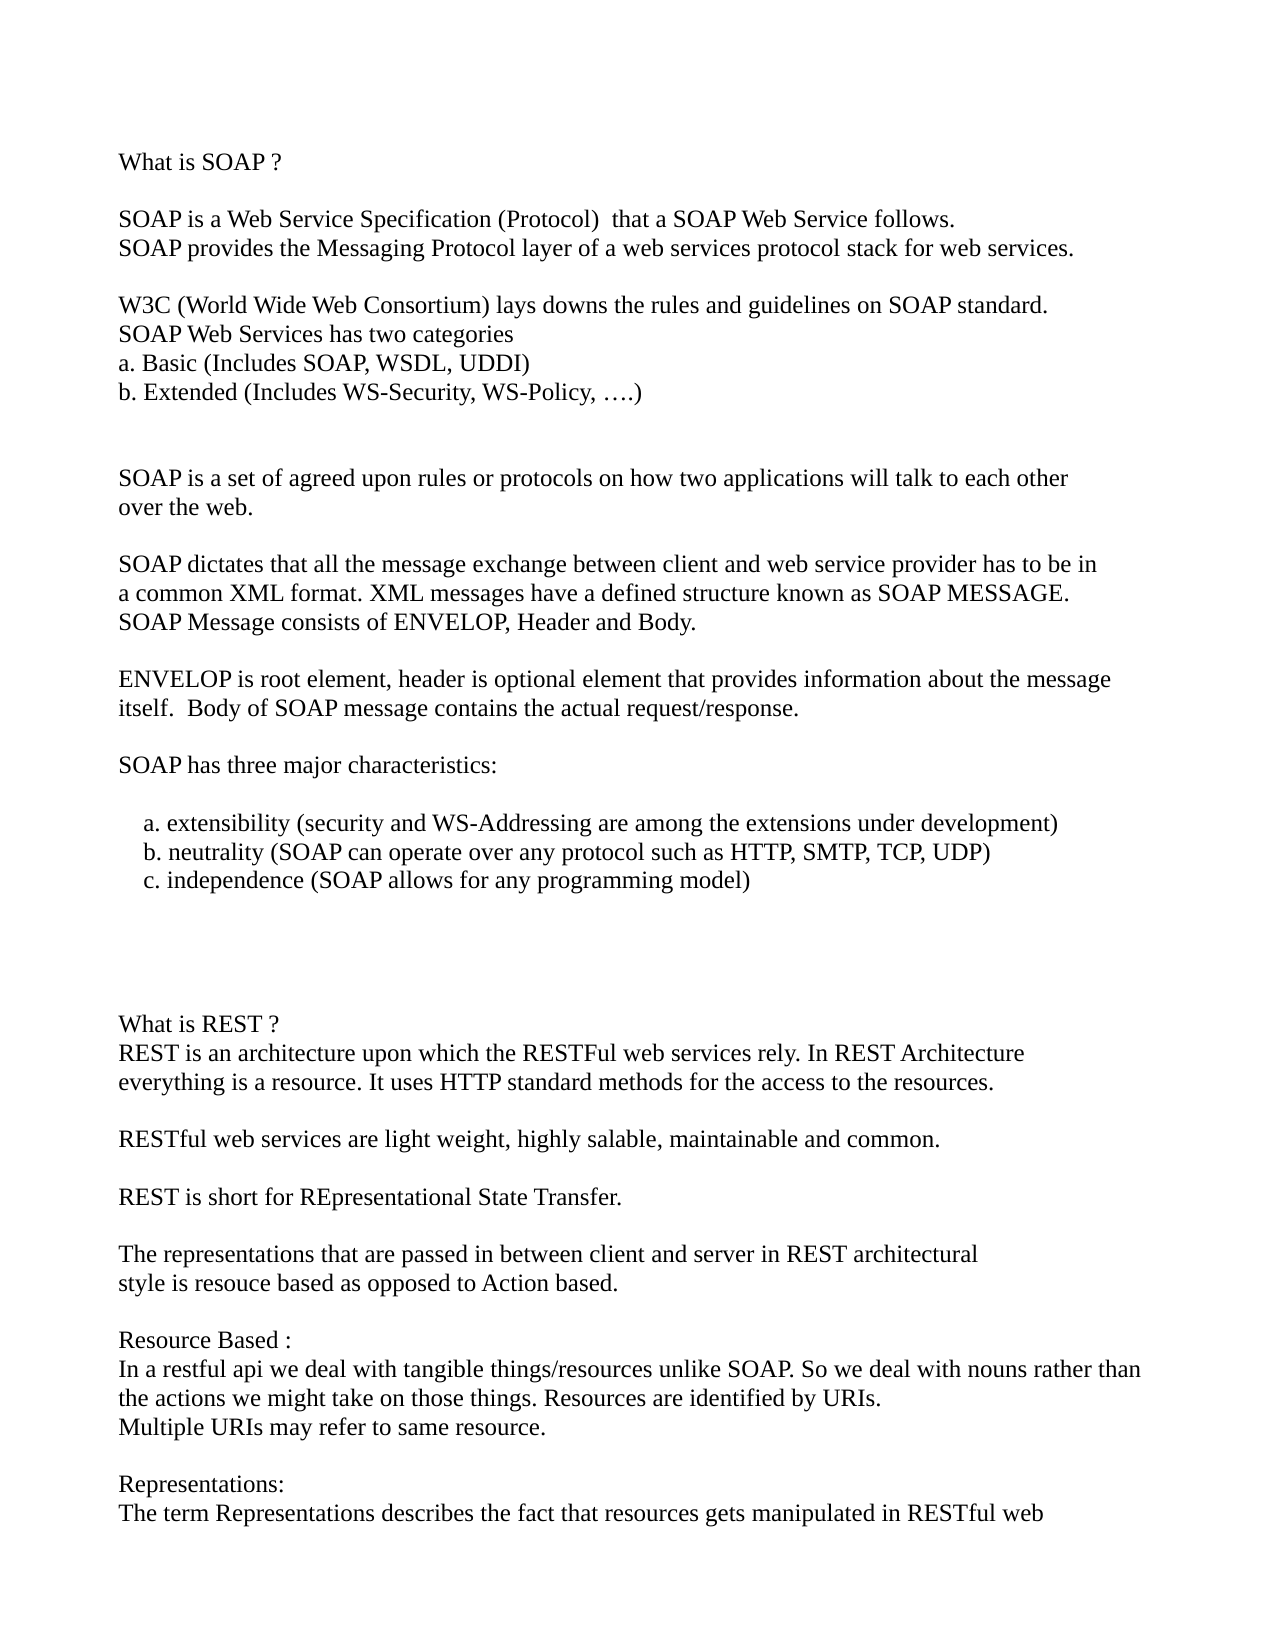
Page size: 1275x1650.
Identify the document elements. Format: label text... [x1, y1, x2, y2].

text What is REST ? [118, 1009, 1157, 1038]
text SOAP is a Web Service Specification (Protocol) that a SOAP Web Service follows. [118, 204, 1157, 233]
text a. extensibility (security and WS-Addressing are among the extensions under development) [118, 808, 1157, 837]
text style is resouce based as opposed to Action based. [118, 1268, 1157, 1297]
text The term Representations describes the fact that resources gets manipulated in RESTful web [118, 1498, 1157, 1527]
text b. neutrality (SOAP can operate over any protocol such as HTTP, SMTP, TCP, UDP) [118, 837, 1157, 866]
text SOAP has three major characteristics: [118, 751, 1157, 779]
text Multiple URIs may refer to same resource. [118, 1412, 1157, 1441]
text SOAP dictates that all the message exchange between client and web service provider has to be in [118, 549, 1157, 578]
text REST is short for REpresentational State Transfer. [118, 1182, 1157, 1211]
text REST is an architecture upon which the RESTFul web services rely. In REST Architecture [118, 1038, 1157, 1067]
text W3C (World Wide Web Consortium) lays downs the rules and guidelines on SOAP standard. [118, 291, 1157, 319]
text b. Extended (Includes WS-Security, WS-Policy, ….) [118, 377, 1157, 406]
text ENVELOP is root element, header is optional element that provides information about the message itself. Body of SOAP message contains the actual request/response. [118, 664, 1157, 722]
text In a restful api we deal with tangible things/resources unlike SOAP. So we deal with nouns rather than the actions we might take on those things. Resources are identified by URIs. [118, 1354, 1157, 1412]
text a common XML format. XML messages have a defined structure known as SOAP MESSAGE. [118, 578, 1157, 607]
text c. independence (SOAP allows for any programming model) [118, 866, 1157, 894]
text SOAP provides the Messaging Protocol layer of a web services protocol stack for web services. [118, 233, 1157, 262]
text SOAP is a set of agreed upon rules or protocols on how two applications will talk to each other [118, 463, 1157, 492]
text The representations that are passed in between client and server in REST architectural [118, 1239, 1157, 1268]
text SOAP Web Services has two categories [118, 319, 1157, 348]
text over the web. [118, 492, 1157, 521]
text everything is a resource. It uses HTTP standard methods for the access to the resources. [118, 1067, 1157, 1096]
text Representations: [118, 1469, 1157, 1498]
text Resource Based : [118, 1326, 1157, 1354]
text RESTful web services are light weight, highly salable, maintainable and common. [118, 1124, 1157, 1153]
text What is SOAP ? [118, 147, 1157, 176]
text SOAP Message consists of ENVELOP, Header and Body. [118, 607, 1157, 636]
text a. Basic (Includes SOAP, WSDL, UDDI) [118, 348, 1157, 377]
